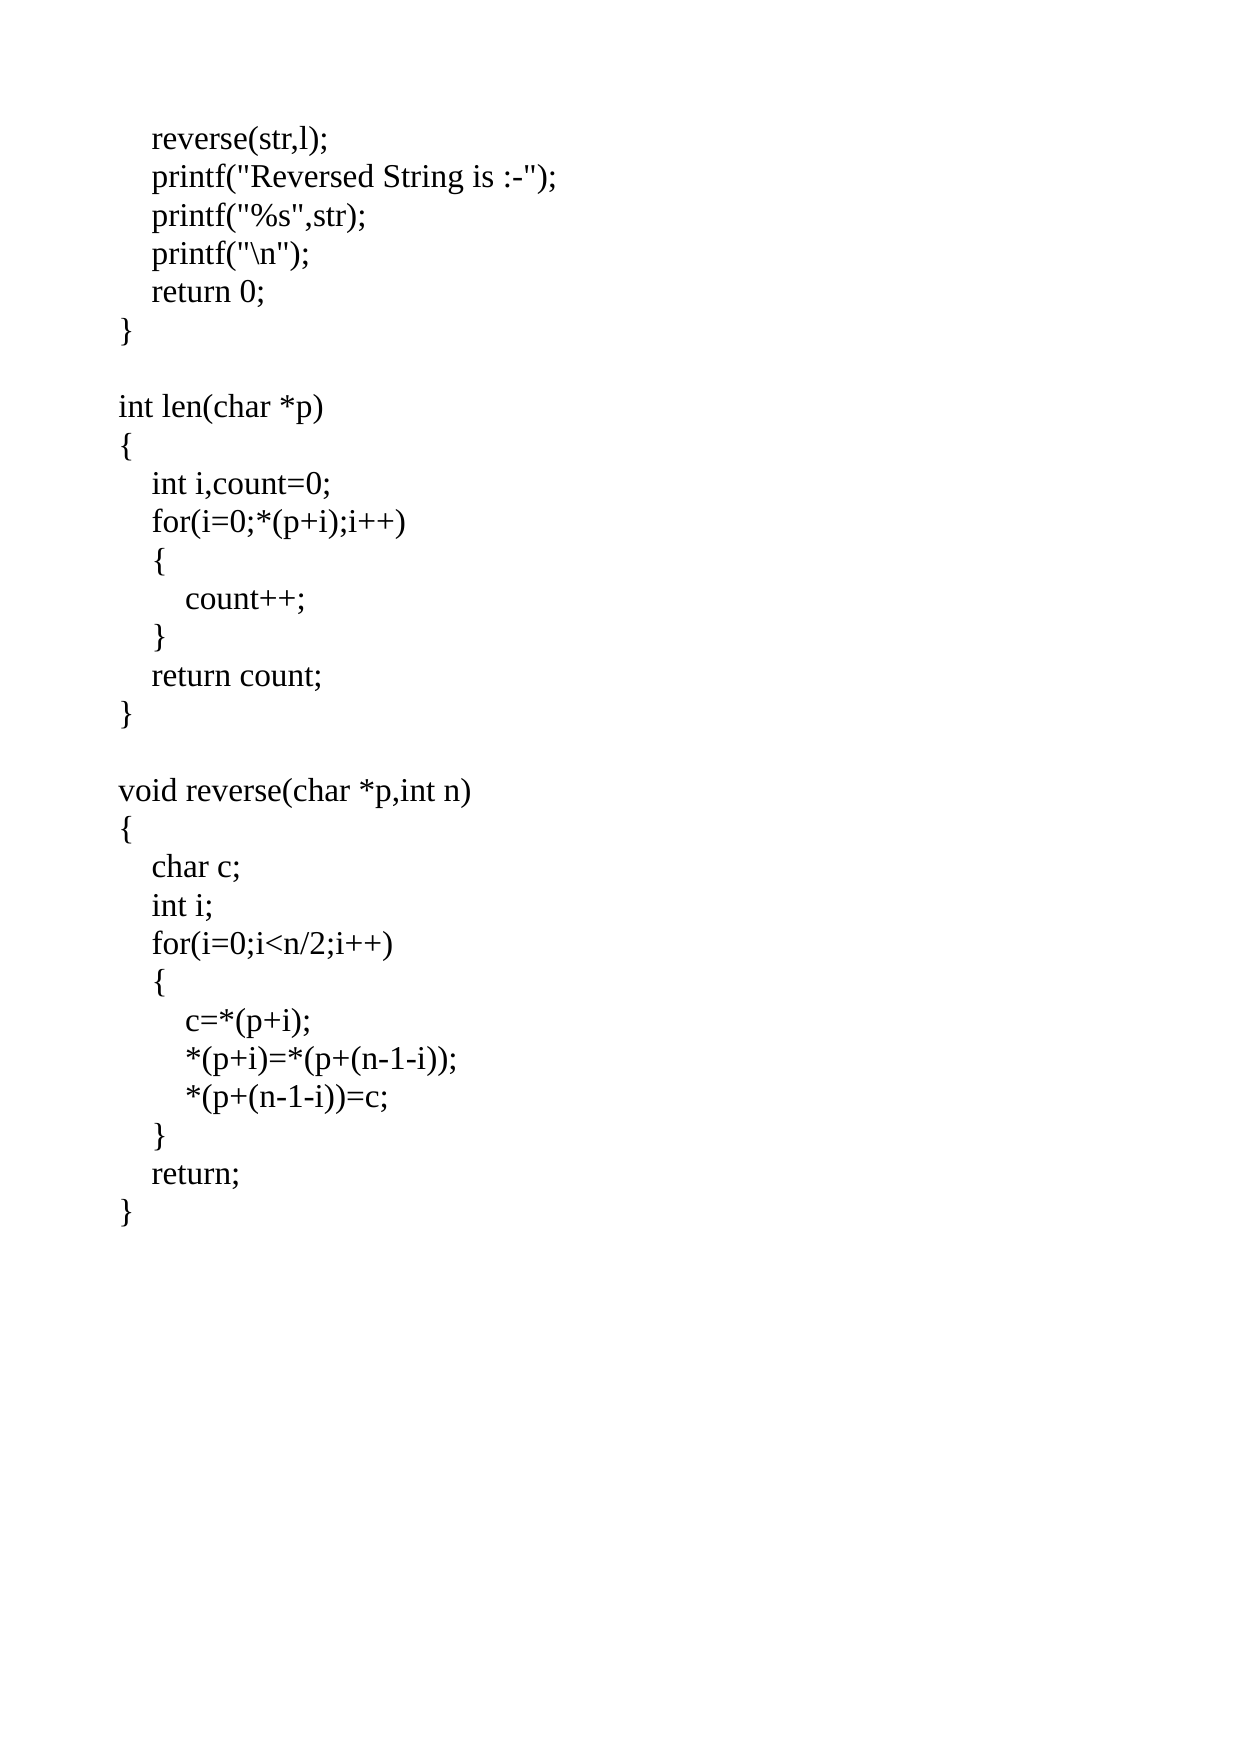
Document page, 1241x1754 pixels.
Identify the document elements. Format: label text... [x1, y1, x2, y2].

text } [118, 616, 1122, 655]
text { [118, 425, 1122, 463]
text { [118, 961, 1122, 1000]
text int i,count=0; [118, 463, 1122, 501]
text printf("Reversed String is :-"); [118, 156, 1122, 195]
text } [118, 1191, 1122, 1230]
text for(i=0;i<n/2;i++) [118, 923, 1122, 961]
text *(p+(n-1-i))=c; [118, 1076, 1122, 1115]
text void reverse(char *p,int n) [118, 770, 1122, 808]
text } [118, 310, 1122, 348]
text printf("%s",str); [118, 195, 1122, 233]
text { [118, 808, 1122, 846]
text for(i=0;*(p+i);i++) [118, 501, 1122, 540]
text *(p+i)=*(p+(n-1-i)); [118, 1038, 1122, 1076]
text } [118, 693, 1122, 731]
text c=*(p+i); [118, 1000, 1122, 1038]
text printf("\n"); [118, 233, 1122, 271]
text } [118, 1115, 1122, 1153]
text int i; [118, 885, 1122, 923]
text int len(char *p) [118, 386, 1122, 425]
text char c; [118, 846, 1122, 885]
text count++; [118, 578, 1122, 616]
text return; [118, 1153, 1122, 1191]
text return count; [118, 655, 1122, 693]
text { [118, 540, 1122, 578]
text reverse(str,l); [118, 118, 1122, 156]
text return 0; [118, 271, 1122, 310]
